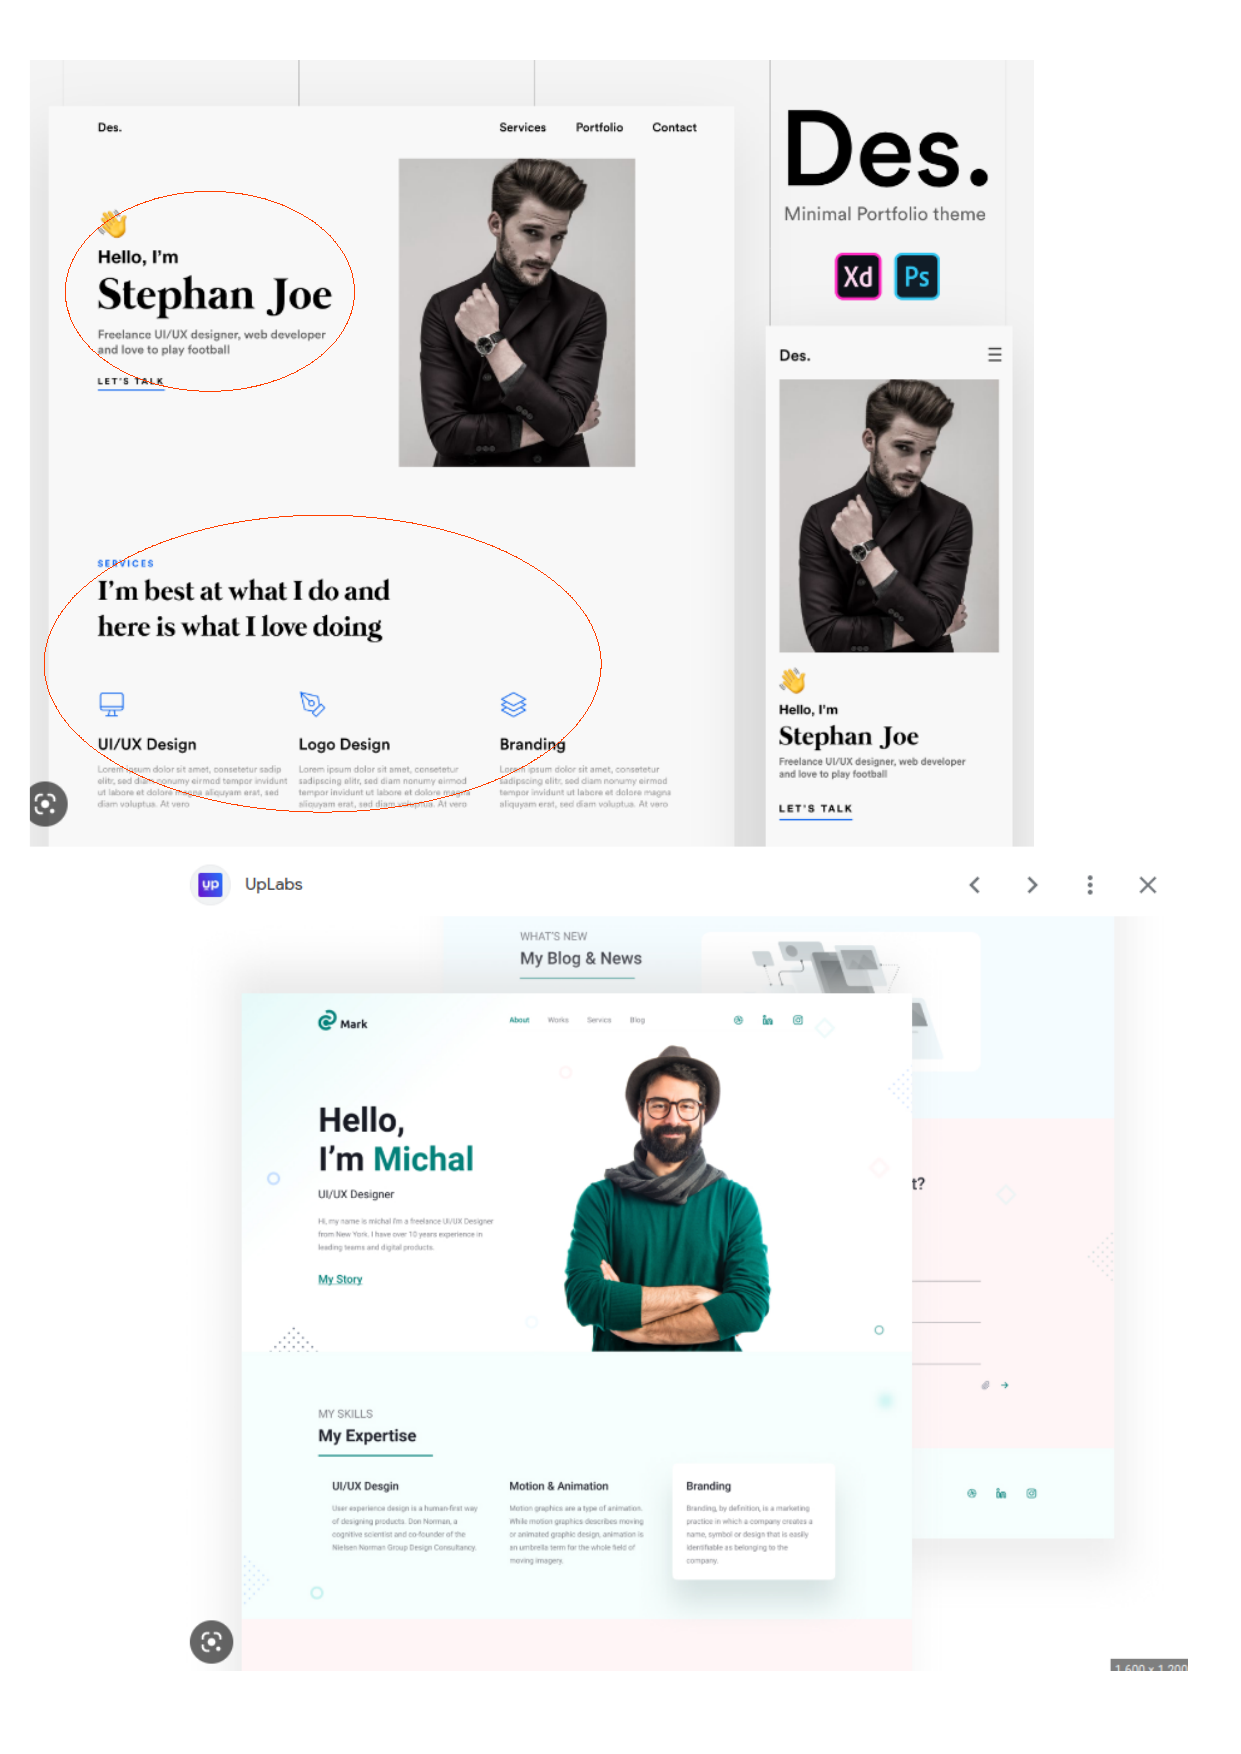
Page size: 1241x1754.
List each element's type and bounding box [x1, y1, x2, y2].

picture [29, 60, 1034, 848]
picture [184, 861, 1188, 1671]
